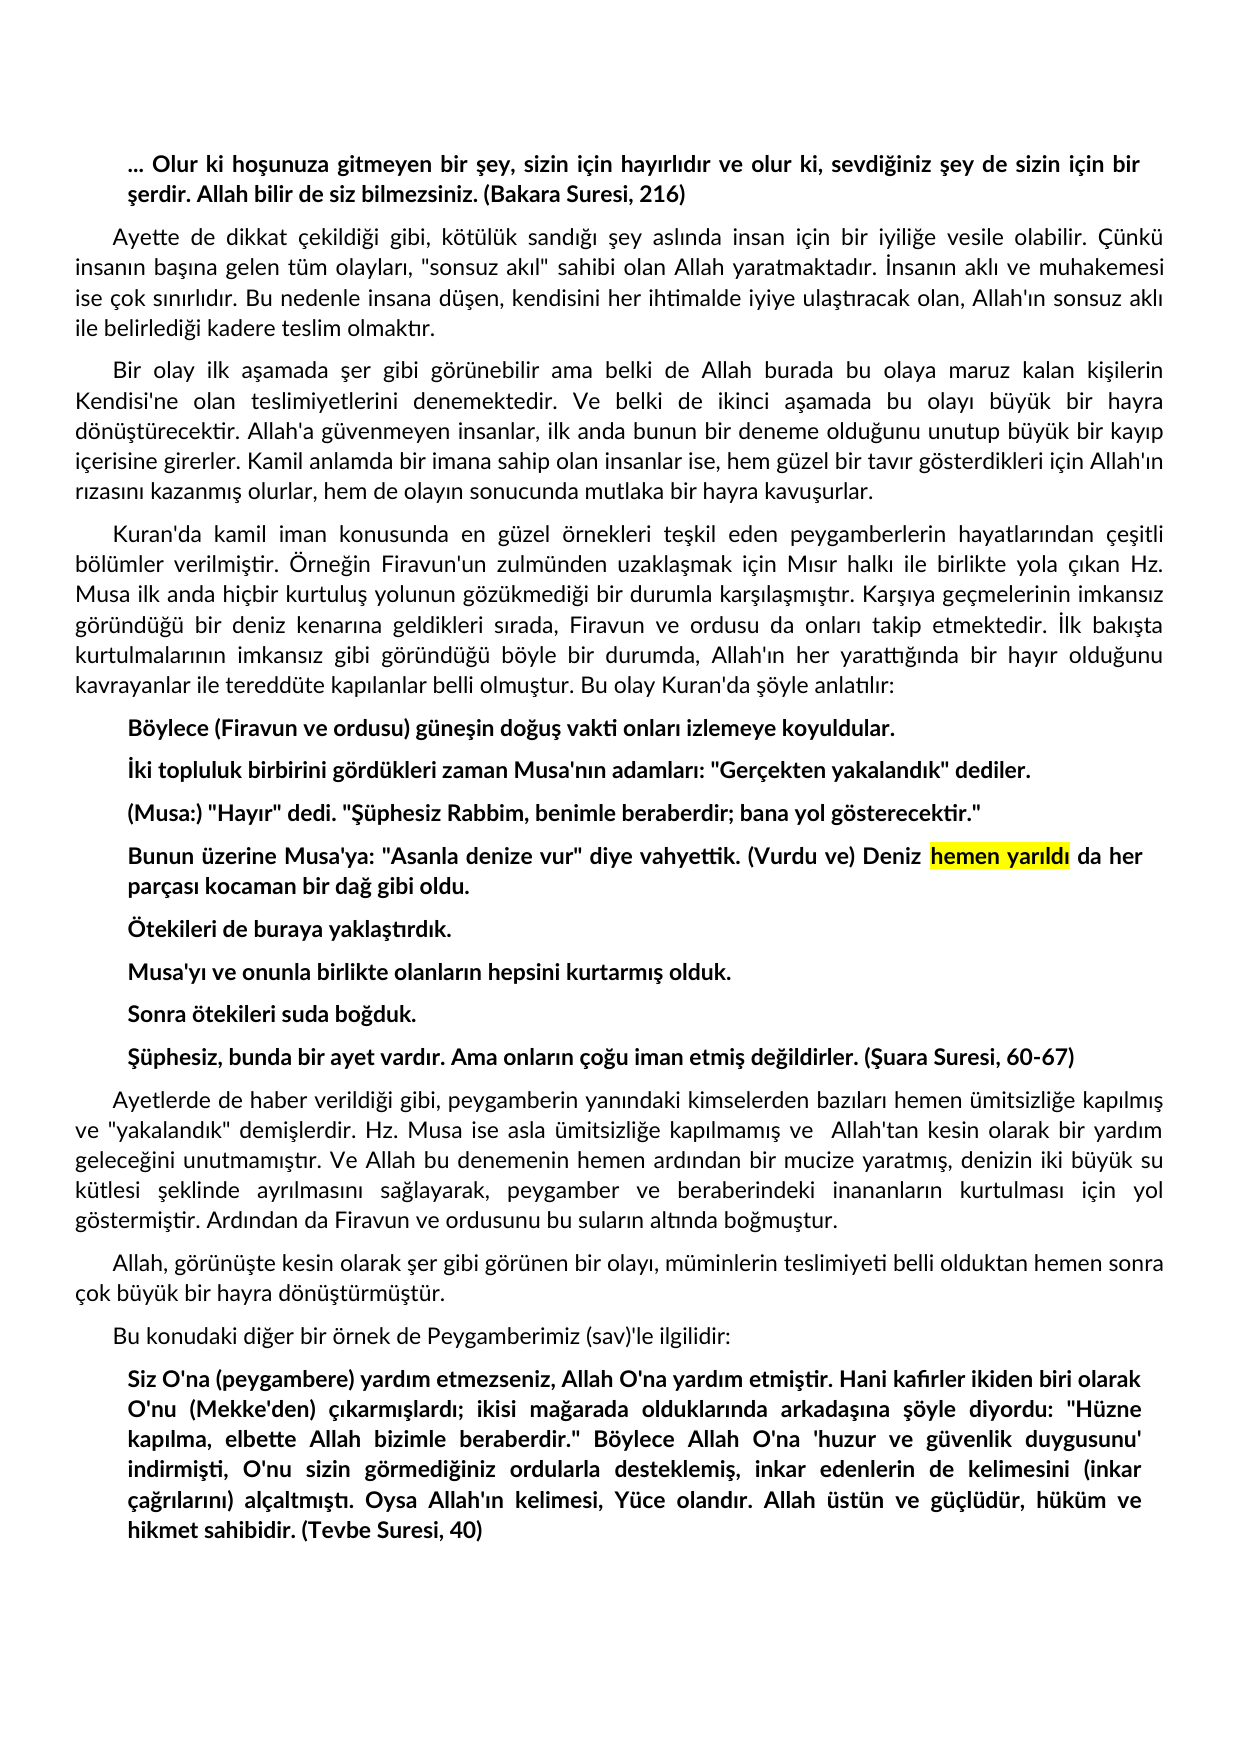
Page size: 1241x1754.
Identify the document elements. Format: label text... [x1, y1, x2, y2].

text Böylece (Firavun ve ordusu) güneşin doğuş vakti onları izlemeye koyuldular. [127, 713, 1143, 741]
text (Musa:) "Hayır" dedi. "Şüphesiz Rabbim, benimle beraberdir; bana yol gösterecektir." [127, 799, 1143, 826]
text Şüphesiz, bunda bir ayet vardır. Ama onların çoğu iman etmiş değildirler. (Şuara Suresi, 60-67) [127, 1043, 1143, 1070]
text ... Olur ki hoşunuza gitmeyen bir şey, sizin için hayırlıdır ve olur ki, sevdiğiniz şey de sizin için bir şerdir. Allah bilir de siz bilmezsiniz. (Bakara Suresi, 216) [127, 150, 1143, 208]
text Musa'yı ve onunla birlikte olanların hepsini kurtarmış olduk. [127, 957, 1143, 985]
text Ayette de dikkat çekildiği gibi, kötülük sandığı şey aslında insan için bir iyiliğe vesile olabilir. Çünkü insanın başına gelen tüm olayları, "sonsuz akıl" sahibi olan Allah yaratmaktadır. İnsanın aklı ve muhakemesi ise çok sınırlıdır. Bu nedenle insana düşen, kendisini her ihtimalde iyiye ulaştıracak olan, Allah'ın sonsuz aklı ile belirlediği kadere teslim olmaktır. [75, 223, 1165, 341]
text Sonra ötekileri suda boğduk. [127, 1000, 1143, 1027]
text Kuran'da kamil iman konusunda en güzel örnekleri teşkil eden peygamberlerin hayatlarından çeşitli bölümler verilmiştir. Örneğin Firavun'un zulmünden uzaklaşmak için Mısır halkı ile birlikte yola çıkan Hz. Musa ilk anda hiçbir kurtuluş yolunun gözükmediği bir durumla karşılaşmıştır. Karşıya geçmelerinin imkansız göründüğü bir deniz kenarına geldikleri sırada, Firavun ve ordusu da onları takip etmektedir. İlk bakışta kurtulmalarının imkansız gibi göründüğü böyle bir durumda, Allah'ın her yarattığında bir hayır olduğunu kavrayanlar ile tereddüte kapılanlar belli olmuştur. Bu olay Kuran'da şöyle anlatılır: [75, 520, 1165, 698]
text Allah, görünüşte kesin olarak şer gibi görünen bir olayı, müminlerin teslimiyeti belli olduktan hemen sonra çok büyük bir hayra dönüştürmüştür. [75, 1249, 1165, 1307]
text Bir olay ilk aşamada şer gibi görünebilir ama belki de Allah burada bu olaya maruz kalan kişilerin Kendisi'ne olan teslimiyetlerini denemektedir. Ve belki de ikinci aşamada bu olayı büyük bir hayra dönüştürecektir. Allah'a güvenmeyen insanlar, ilk anda bunun bir deneme olduğunu unutup büyük bir kayıp içerisine girerler. Kamil anlamda bir imana sahip olan insanlar ise, hem güzel bir tavır gösterdikleri için Allah'ın rızasını kazanmış olurlar, hem de olayın sonucunda mutlaka bir hayra kavuşurlar. [75, 356, 1165, 504]
text Ötekileri de buraya yaklaştırdık. [127, 914, 1143, 942]
text Bu konudaki diğer bir örnek de Peygamberimiz (sav)'le ilgilidir: [75, 1322, 1165, 1349]
text Bunun üzerine Musa'ya: "Asanla denize vur" diye vahyettik. (Vurdu ve) Deniz hemen yarıldı da her parçası kocaman bir dağ gibi oldu. [127, 842, 1143, 899]
text Siz O'na (peygambere) yardım etmezseniz, Allah O'na yardım etmiştir. Hani kafirler ikiden biri olarak O'nu (Mekke'den) çıkarmışlardı; ikisi mağarada olduklarında arkadaşına şöyle diyordu: "Hüzne kapılma, elbette Allah bizimle beraberdir." Böylece Allah O'na 'huzur ve güvenlik duygusunu' indirmişti, O'nu sizin görmediğiniz ordularla desteklemiş, inkar edenlerin de kelimesini (inkar çağrılarını) alçaltmıştı. Oysa Allah'ın kelimesi, Yüce olandır. Allah üstün ve güçlüdür, hüküm ve hikmet sahibidir. (Tevbe Suresi, 40) [127, 1364, 1143, 1543]
text Ayetlerde de haber verildiği gibi, peygamberin yanındaki kimselerden bazıları hemen ümitsizliğe kapılmış ve "yakalandık" demişlerdir. Hz. Musa ise asla ümitsizliğe kapılmamış ve Allah'tan kesin olarak bir yardım geleceğini unutmamıştır. Ve Allah bu denemenin hemen ardından bir mucize yaratmış, denizin iki büyük su kütlesi şeklinde ayrılmasını sağlayarak, peygamber ve beraberindeki inananların kurtulması için yol göstermiştir. Ardından da Firavun ve ordusunu bu suların altında boğmuştur. [75, 1085, 1165, 1234]
text İki topluluk birbirini gördükleri zaman Musa'nın adamları: "Gerçekten yakalandık" dediler. [127, 756, 1143, 784]
